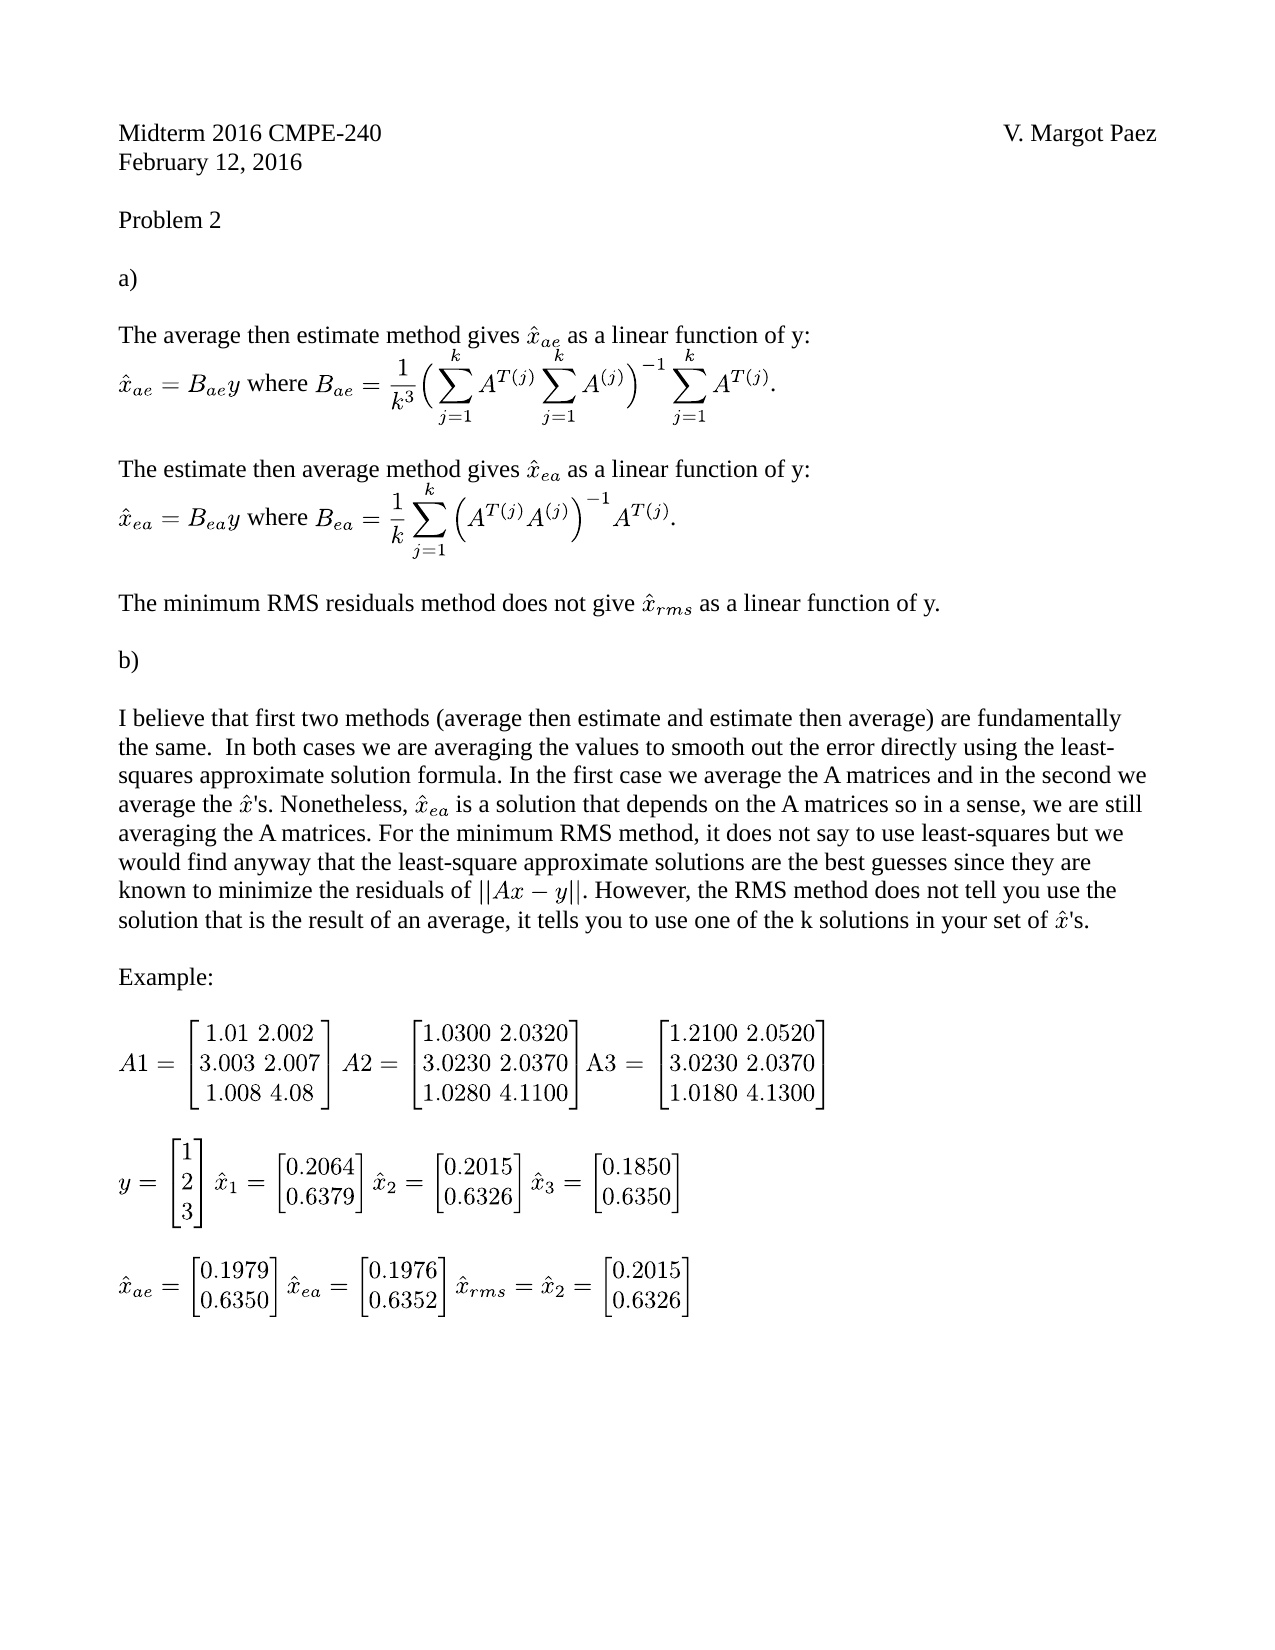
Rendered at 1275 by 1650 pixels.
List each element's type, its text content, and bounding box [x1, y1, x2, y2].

text where [118, 483, 314, 559]
text The minimum RMS residuals method does not give as a linear function of y. [118, 588, 1157, 617]
text . [770, 349, 1157, 425]
text The estimate then average method gives as a linear function of y: [118, 454, 1157, 483]
text Problem 2 [118, 205, 1157, 234]
text Example: [118, 962, 1157, 991]
text . [670, 483, 1157, 559]
text a) [118, 263, 1157, 291]
text b) [118, 645, 1157, 674]
text The average then estimate method gives as a linear function of y: [118, 320, 1157, 349]
text I believe that first two methods (average then estimate and estimate then average) are fundamentally the same. In both cases we are averaging the values to smooth out the error directly using the least-squares approximate solution formula. In the first case we average the A matrices and in the second we average the 's. Nonetheless, is a solution that depends on the A matrices so in a sense, we are still averaging the A matrices. For the minimum RMS method, it does not say to use least-squares but we would find anyway that the least-square approximate solutions are the best guesses since they are known to minimize the residuals of . However, the RMS method does not tell you use the solution that is the result of an average, it tells you to use one of the k solutions in your set of 's. [118, 703, 1157, 934]
text where [118, 349, 314, 425]
